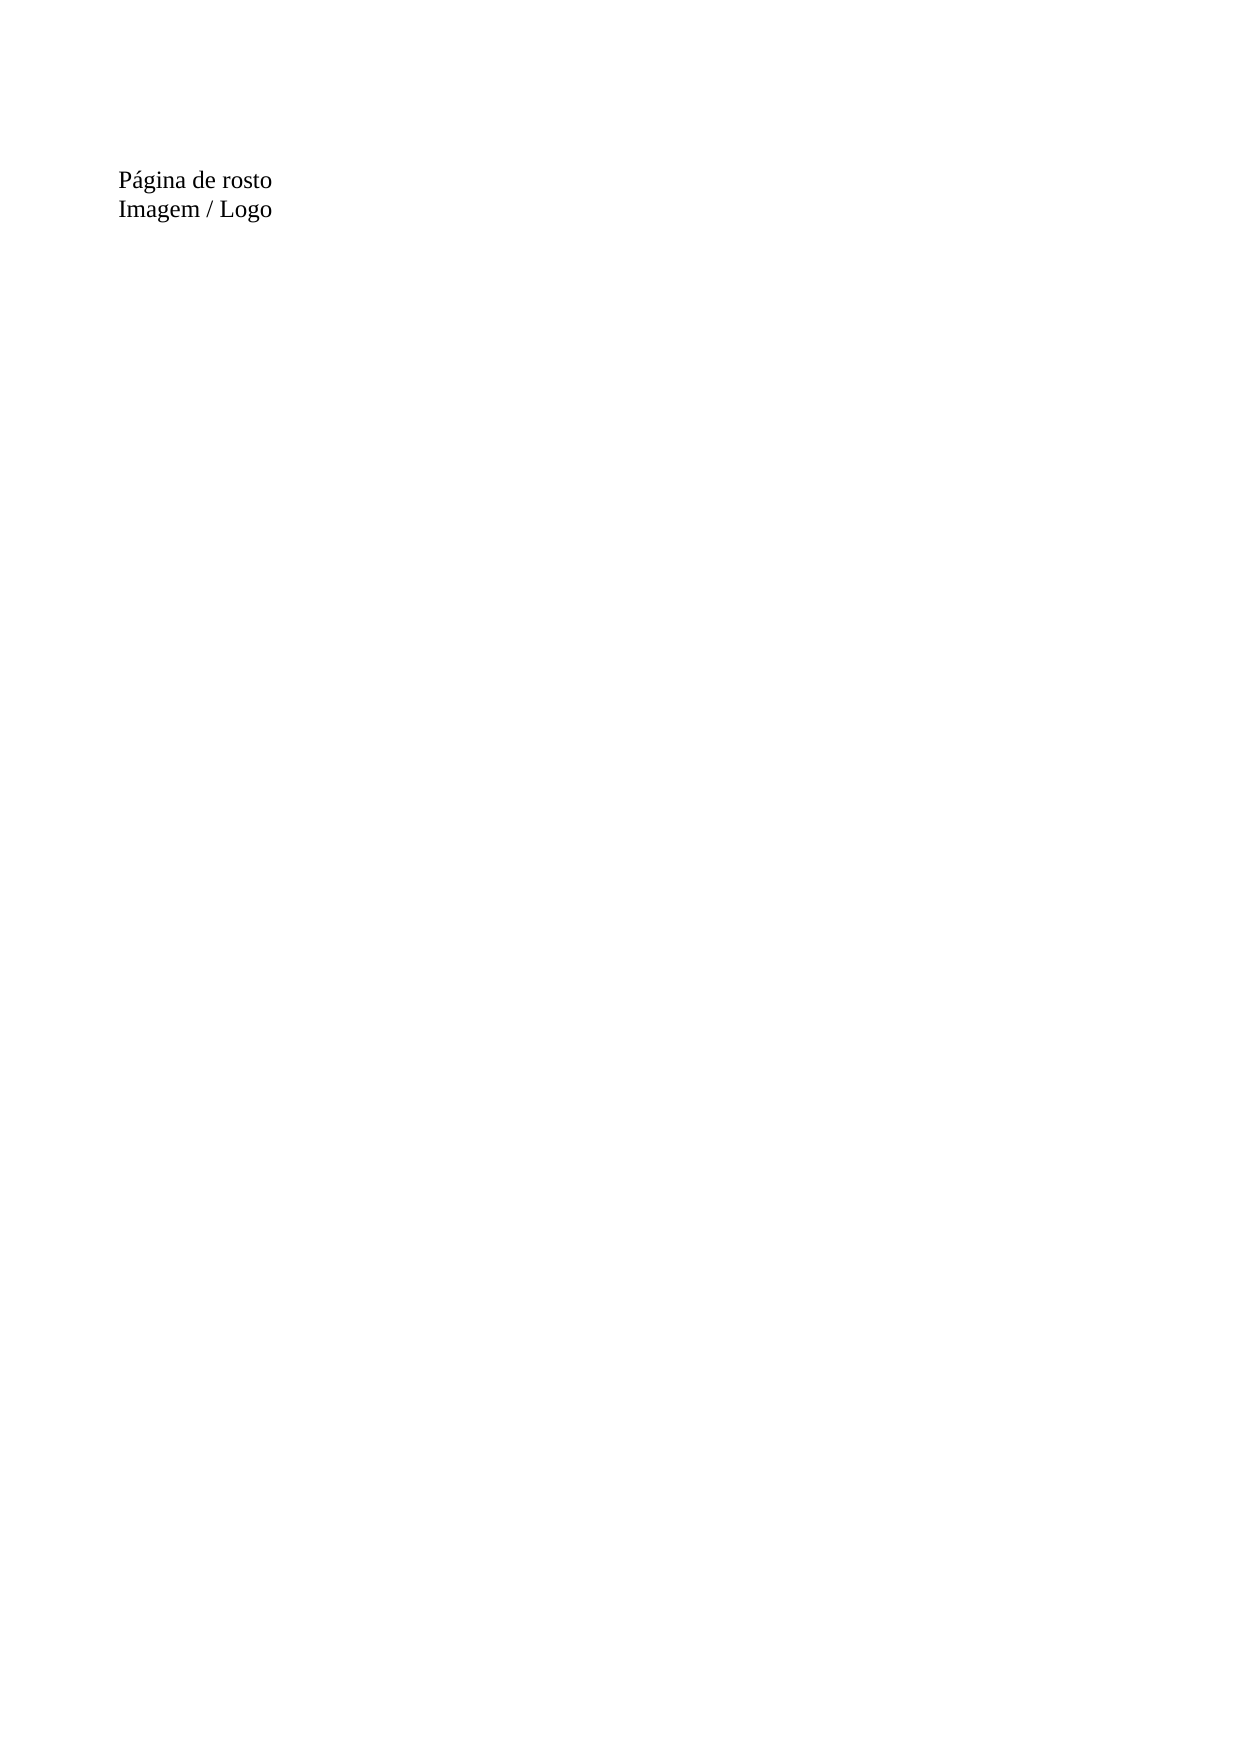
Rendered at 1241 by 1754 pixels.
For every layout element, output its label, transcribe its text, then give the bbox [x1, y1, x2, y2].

text Página de rosto [118, 165, 1122, 194]
text Imagem / Logo [118, 194, 1122, 222]
